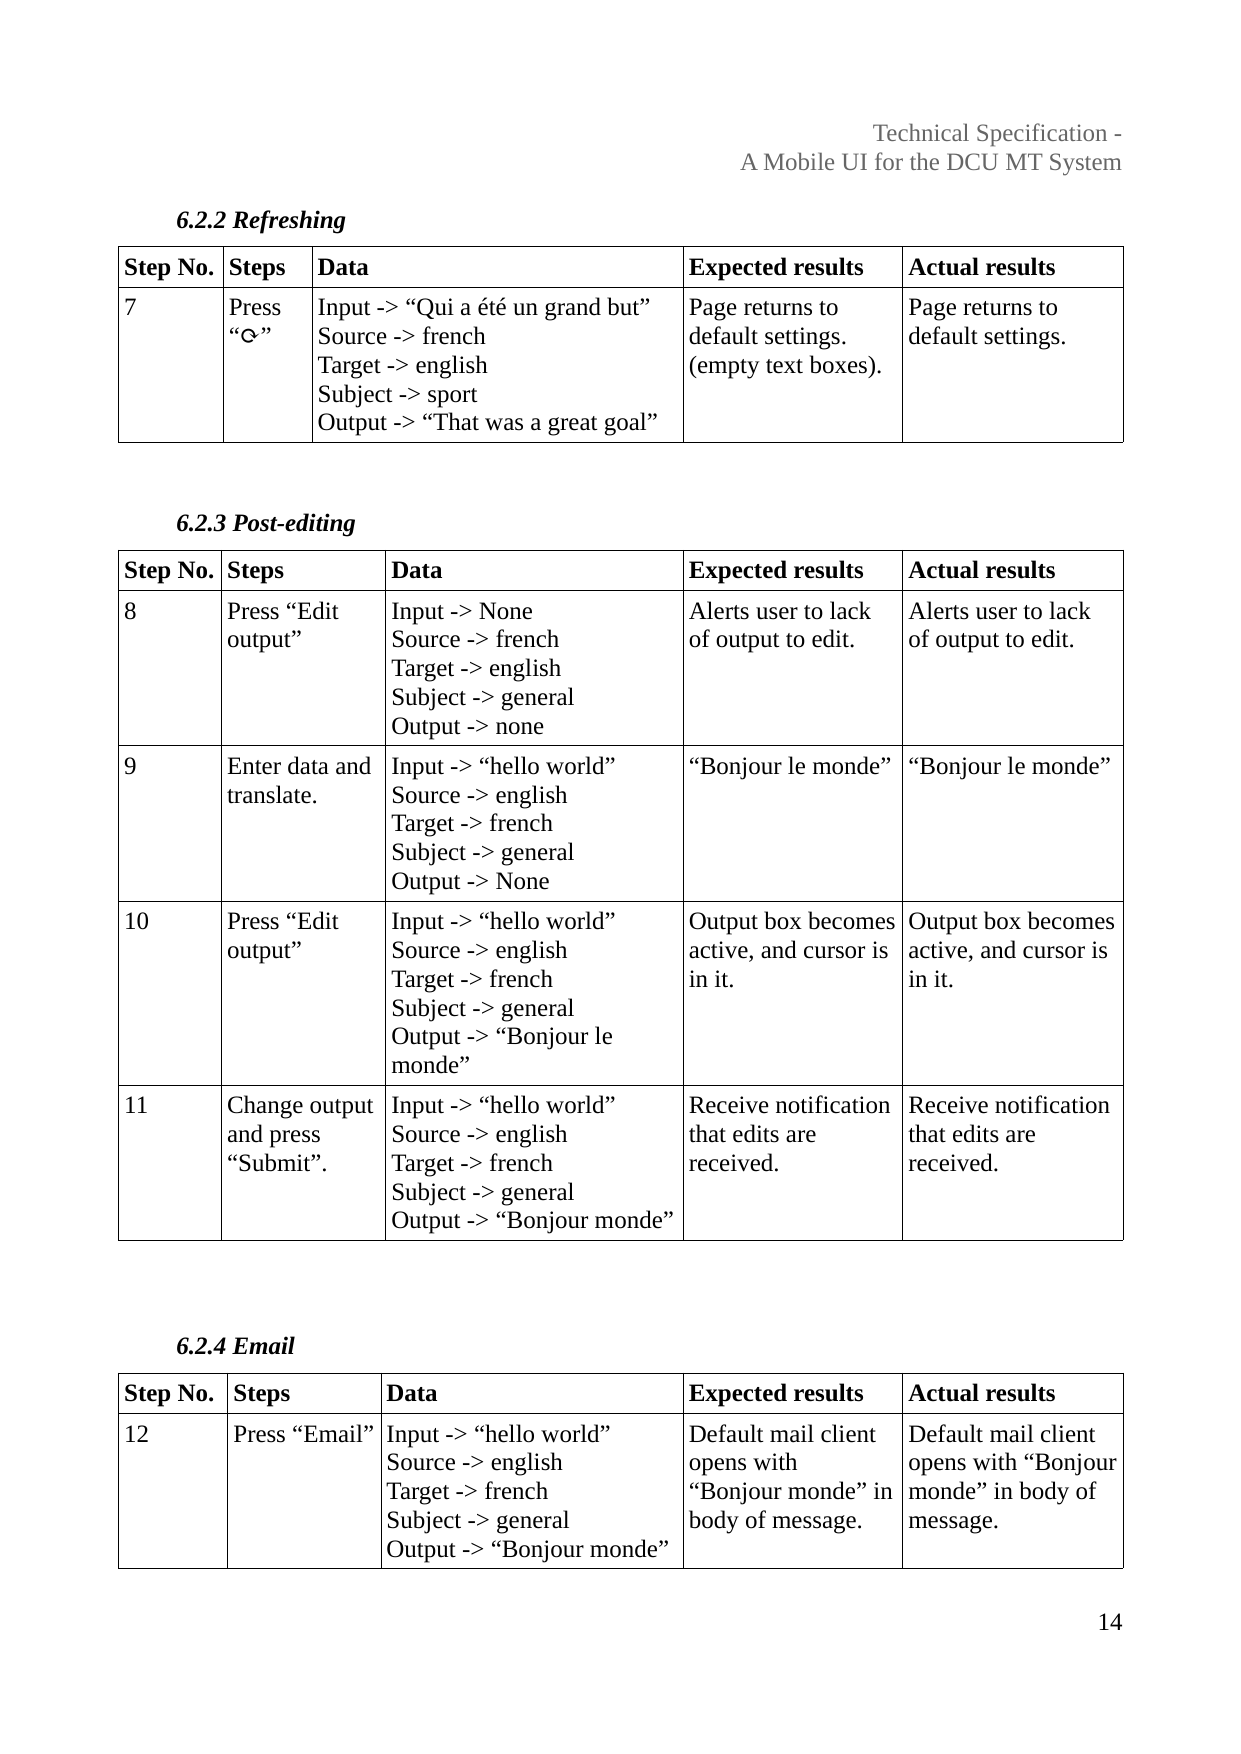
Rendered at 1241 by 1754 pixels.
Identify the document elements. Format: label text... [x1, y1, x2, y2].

table_header Step No. [119, 247, 223, 287]
table_cell 9 [119, 746, 221, 901]
table_cell 8 [119, 591, 221, 745]
table_cell Default mail client opens with “Bonjour monde” in body of message. [903, 1414, 1123, 1568]
table_cell Input -> “hello world” Source -> english Target -> french Subject -> general Output -> “Bonjour monde” [386, 1086, 683, 1240]
table_cell Alerts user to lack of output to edit. [684, 591, 902, 745]
table_cell 12 [119, 1414, 227, 1568]
table_cell Output box becomes active, and cursor is in it. [684, 902, 902, 1084]
table_cell “Bonjour le monde” [903, 746, 1123, 901]
table_cell Page returns to default settings. [903, 288, 1123, 442]
table_cell “Bonjour le monde” [684, 746, 902, 901]
table_cell Input -> “hello world” Source -> english Target -> french Subject -> general Output -> None [386, 746, 683, 901]
subtitle 6.2.3 Post-editing [176, 508, 1122, 537]
subtitle 6.2.2 Refreshing [176, 205, 1122, 234]
subtitle 6.2.4 Email [176, 1331, 1122, 1360]
table_cell Default mail client opens with “Bonjour monde” in body of message. [684, 1414, 902, 1568]
table_header Step No. [119, 1374, 227, 1413]
table_header Actual results [903, 247, 1123, 287]
table_cell Enter data and translate. [222, 746, 385, 901]
table_header Steps [224, 247, 312, 287]
table_cell Receive notification that edits are received. [903, 1086, 1123, 1240]
table_cell Input -> “hello world” Source -> english Target -> french Subject -> general Output -> “Bonjour monde” [382, 1414, 683, 1568]
table_cell Change output and press “Submit”. [222, 1086, 385, 1240]
table_header Data [386, 551, 683, 590]
table_cell 7 [119, 288, 223, 442]
table_cell Input -> None Source -> french Target -> english Subject -> general Output -> none [386, 591, 683, 745]
table_cell Press “Edit output” [222, 591, 385, 745]
table_cell 10 [119, 902, 221, 1084]
table_cell Receive notification that edits are received. [684, 1086, 902, 1240]
table_header Data [382, 1374, 683, 1413]
table_cell Page returns to default settings. (empty text boxes). [684, 288, 902, 442]
table_header Step No. [119, 551, 221, 590]
table_header Actual results [903, 1374, 1123, 1413]
table_header Steps [222, 551, 385, 590]
table_cell Press “Email” [228, 1414, 381, 1568]
table_cell Input -> “Qui a été un grand but” Source -> french Target -> english Subject -> sport Output -> “That was a great goal” [313, 288, 683, 442]
table_cell Press “⟳” [224, 288, 312, 442]
table_header Steps [228, 1374, 381, 1413]
table_header Actual results [903, 551, 1123, 590]
table_cell Input -> “hello world” Source -> english Target -> french Subject -> general Output -> “Bonjour le monde” [386, 902, 683, 1084]
table_cell 11 [119, 1086, 221, 1240]
table_header Data [313, 247, 683, 287]
table_header Expected results [684, 247, 902, 287]
table_cell Alerts user to lack of output to edit. [903, 591, 1123, 745]
table_cell Press “Edit output” [222, 902, 385, 1084]
table_header Expected results [684, 1374, 902, 1413]
table_header Expected results [684, 551, 902, 590]
table_cell Output box becomes active, and cursor is in it. [903, 902, 1123, 1084]
